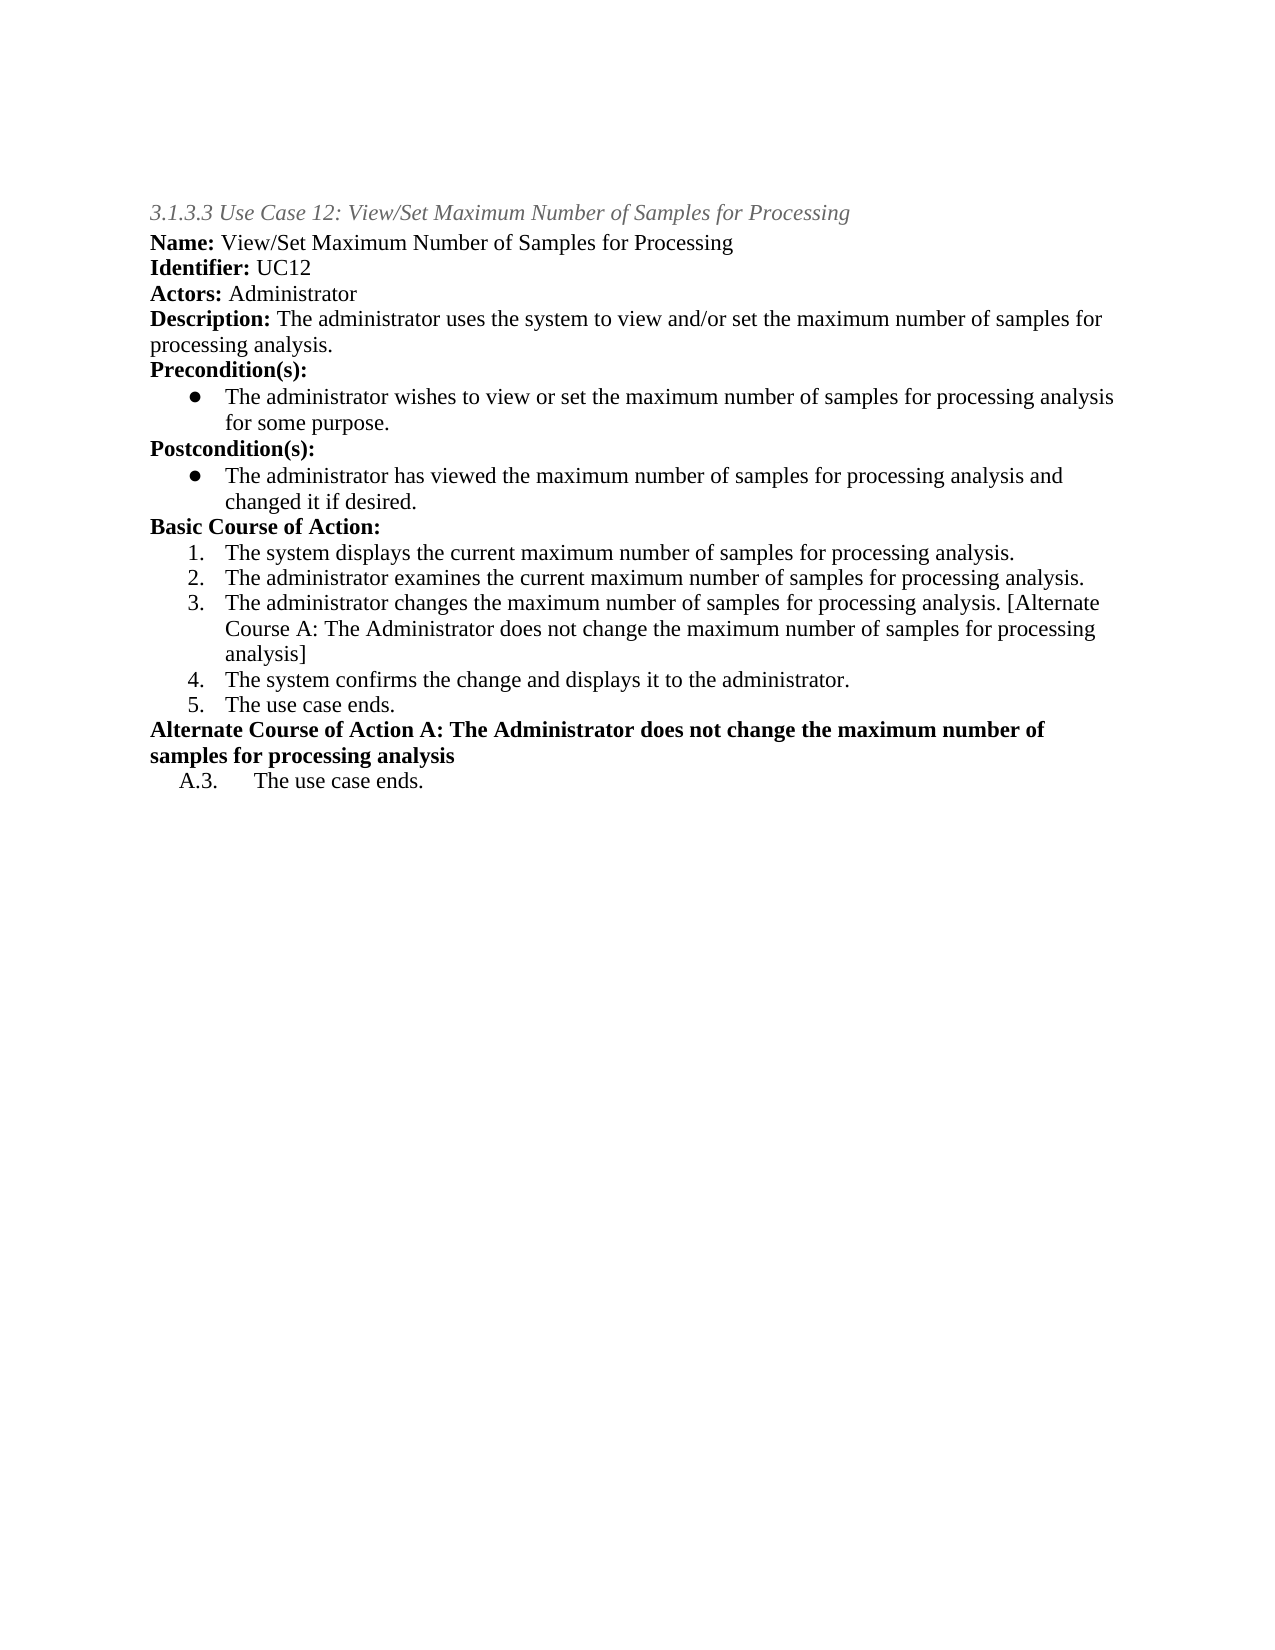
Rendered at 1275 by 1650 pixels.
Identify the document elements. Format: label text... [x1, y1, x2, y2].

subtitle 3.1.3.3 Use Case 12: View/Set Maximum Number of Samples for Processing [150, 200, 1125, 226]
text Basic Course of Action: [150, 514, 1125, 539]
list The use case ends. [187, 692, 1125, 717]
text Actors: Administrator [150, 281, 1125, 306]
text Precondition(s): [150, 357, 1125, 382]
list The administrator wishes to view or set the maximum number of samples for processing analysis for some purpose. [187, 382, 1125, 436]
list The administrator changes the maximum number of samples for processing analysis. [Alternate Course A: The Administrator does not change the maximum number of samples for processing analysis] [187, 590, 1125, 667]
list The administrator has viewed the maximum number of samples for processing analysis and changed it if desired. [187, 461, 1125, 514]
list The administrator examines the current maximum number of samples for processing analysis. [187, 565, 1125, 590]
text Description: The administrator uses the system to view and/or set the maximum number of samples for processing analysis. [150, 306, 1125, 357]
text Postcondition(s): [150, 436, 1125, 461]
text A.3. The use case ends. [178, 768, 1125, 794]
text Alternate Course of Action A: The Administrator does not change the maximum number of samples for processing analysis [150, 717, 1125, 768]
text Name: View/Set Maximum Number of Samples for Processing [150, 230, 1125, 255]
list The system displays the current maximum number of samples for processing analysis. [187, 539, 1125, 565]
list The system confirms the change and displays it to the administrator. [187, 667, 1125, 692]
text Identifier: UC12 [150, 255, 1125, 281]
